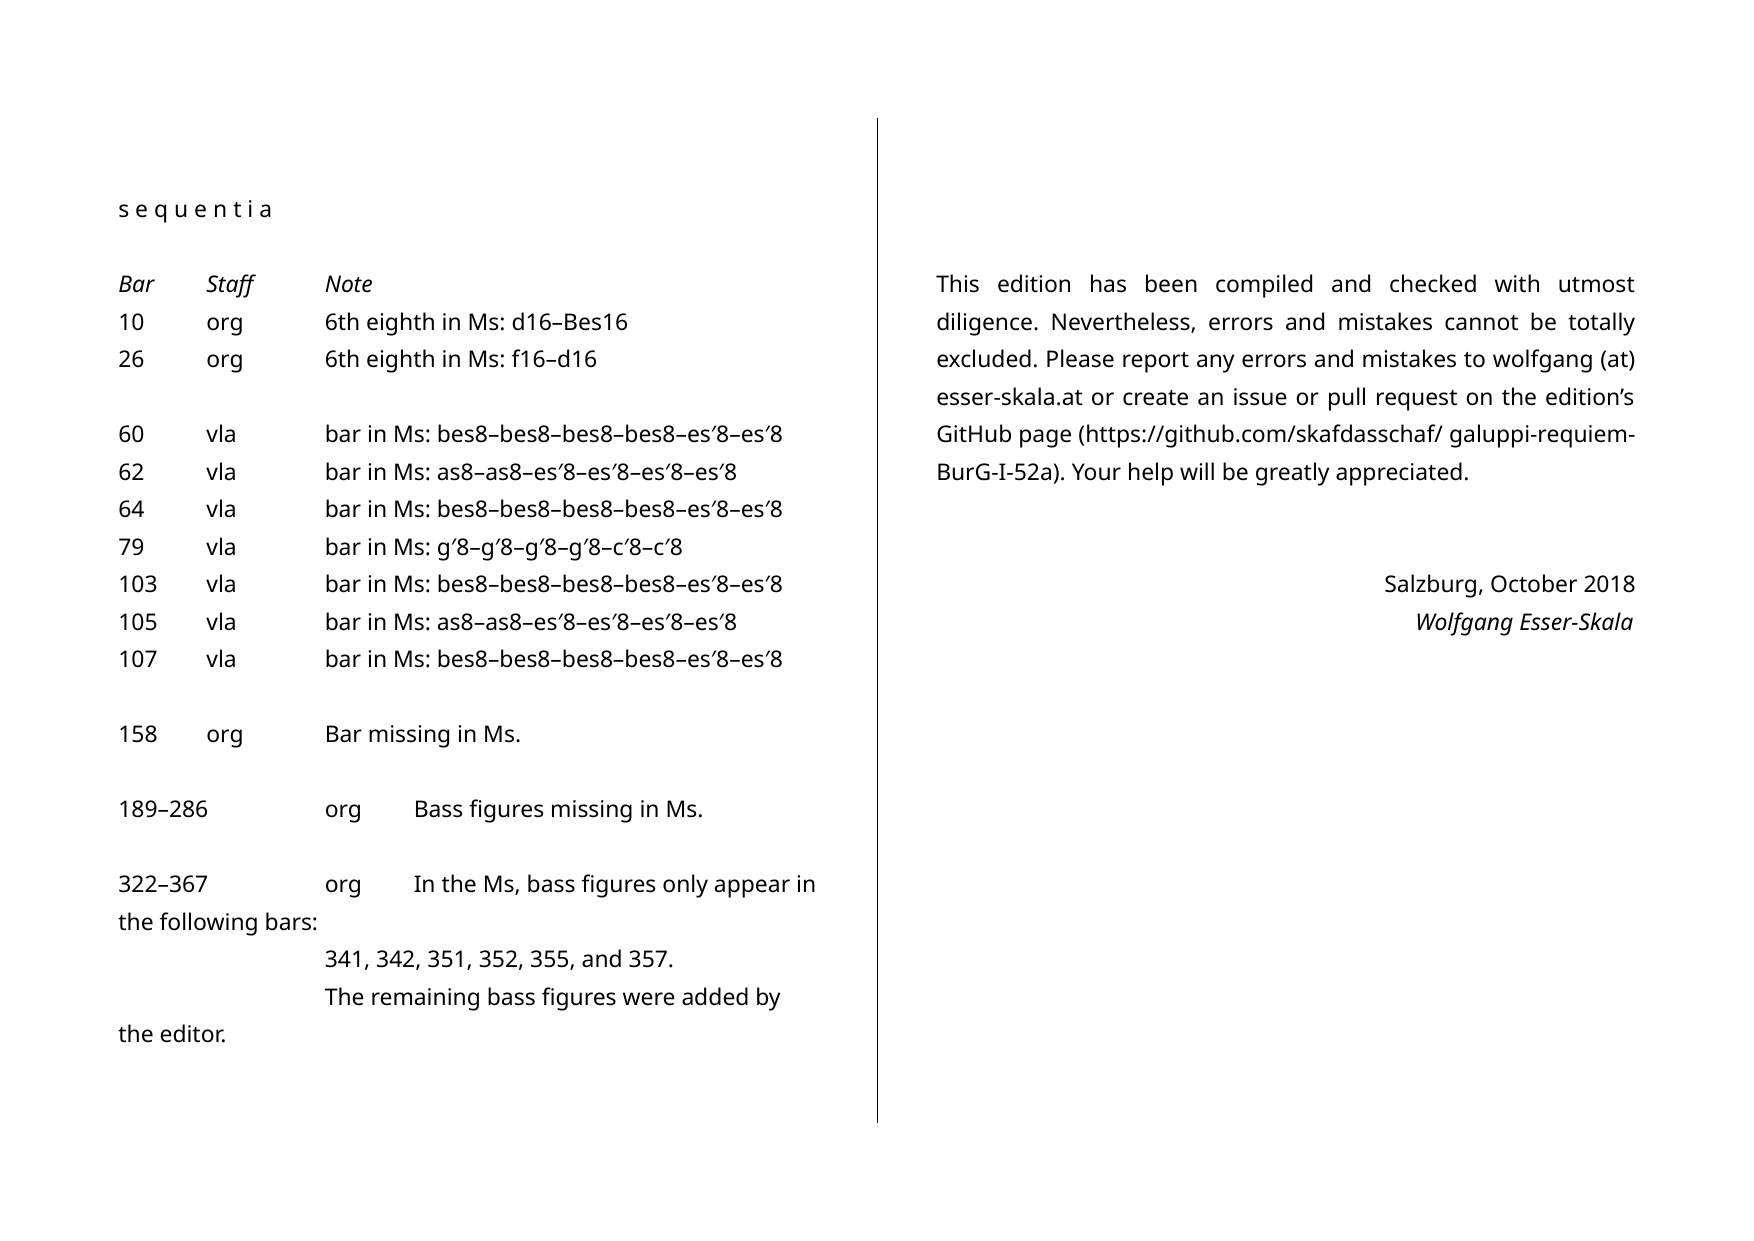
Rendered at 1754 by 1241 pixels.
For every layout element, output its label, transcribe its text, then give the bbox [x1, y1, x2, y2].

text Bar Staff Note 10 org 6th eighth in Ms: d16–Bes16 26 org 6th eighth in Ms: f16–d16 60 vla bar in Ms: bes8–bes8–bes8–bes8–es′8–es′8 62 vla bar in Ms: as8–as8–es′8–es′8–es′8–es′8 64 vla bar in Ms: bes8–bes8–bes8–bes8–es′8–es′8 79 vla bar in Ms: g′8–g′8–g′8–g′8–c′8–c′8 103 vla bar in Ms: bes8–bes8–bes8–bes8–es′8–es′8 105 vla bar in Ms: as8–as8–es′8–es′8–es′8–es′8 107 vla bar in Ms: bes8–bes8–bes8–bes8–es′8–es′8 158 org Bar missing in Ms. 189–286 org Bass figures missing in Ms. 322–367 org In the Ms, bass figures only appear in the following bars: 341, 342, 351, 352, 355, and 357. The remaining bass figures were added by the editor. [118, 268, 818, 1087]
text Salzburg, October 2018 Wolfgang Esser-Skala [936, 568, 1636, 637]
text [936, 118, 1636, 262]
text s e q u e n t i a [118, 118, 818, 224]
text This edition has been compiled and checked with utmost diligence. Nevertheless, errors and mistakes cannot be totally excluded. Please report any errors and mistakes to wolfgang (at) esser-skala.at or create an issue or pull request on the edition’s GitHub page (https://github.com/skafdasschaf/ galuppi-requiem-BurG-I-52a). Your help will be greatly appreciated. [936, 268, 1636, 487]
